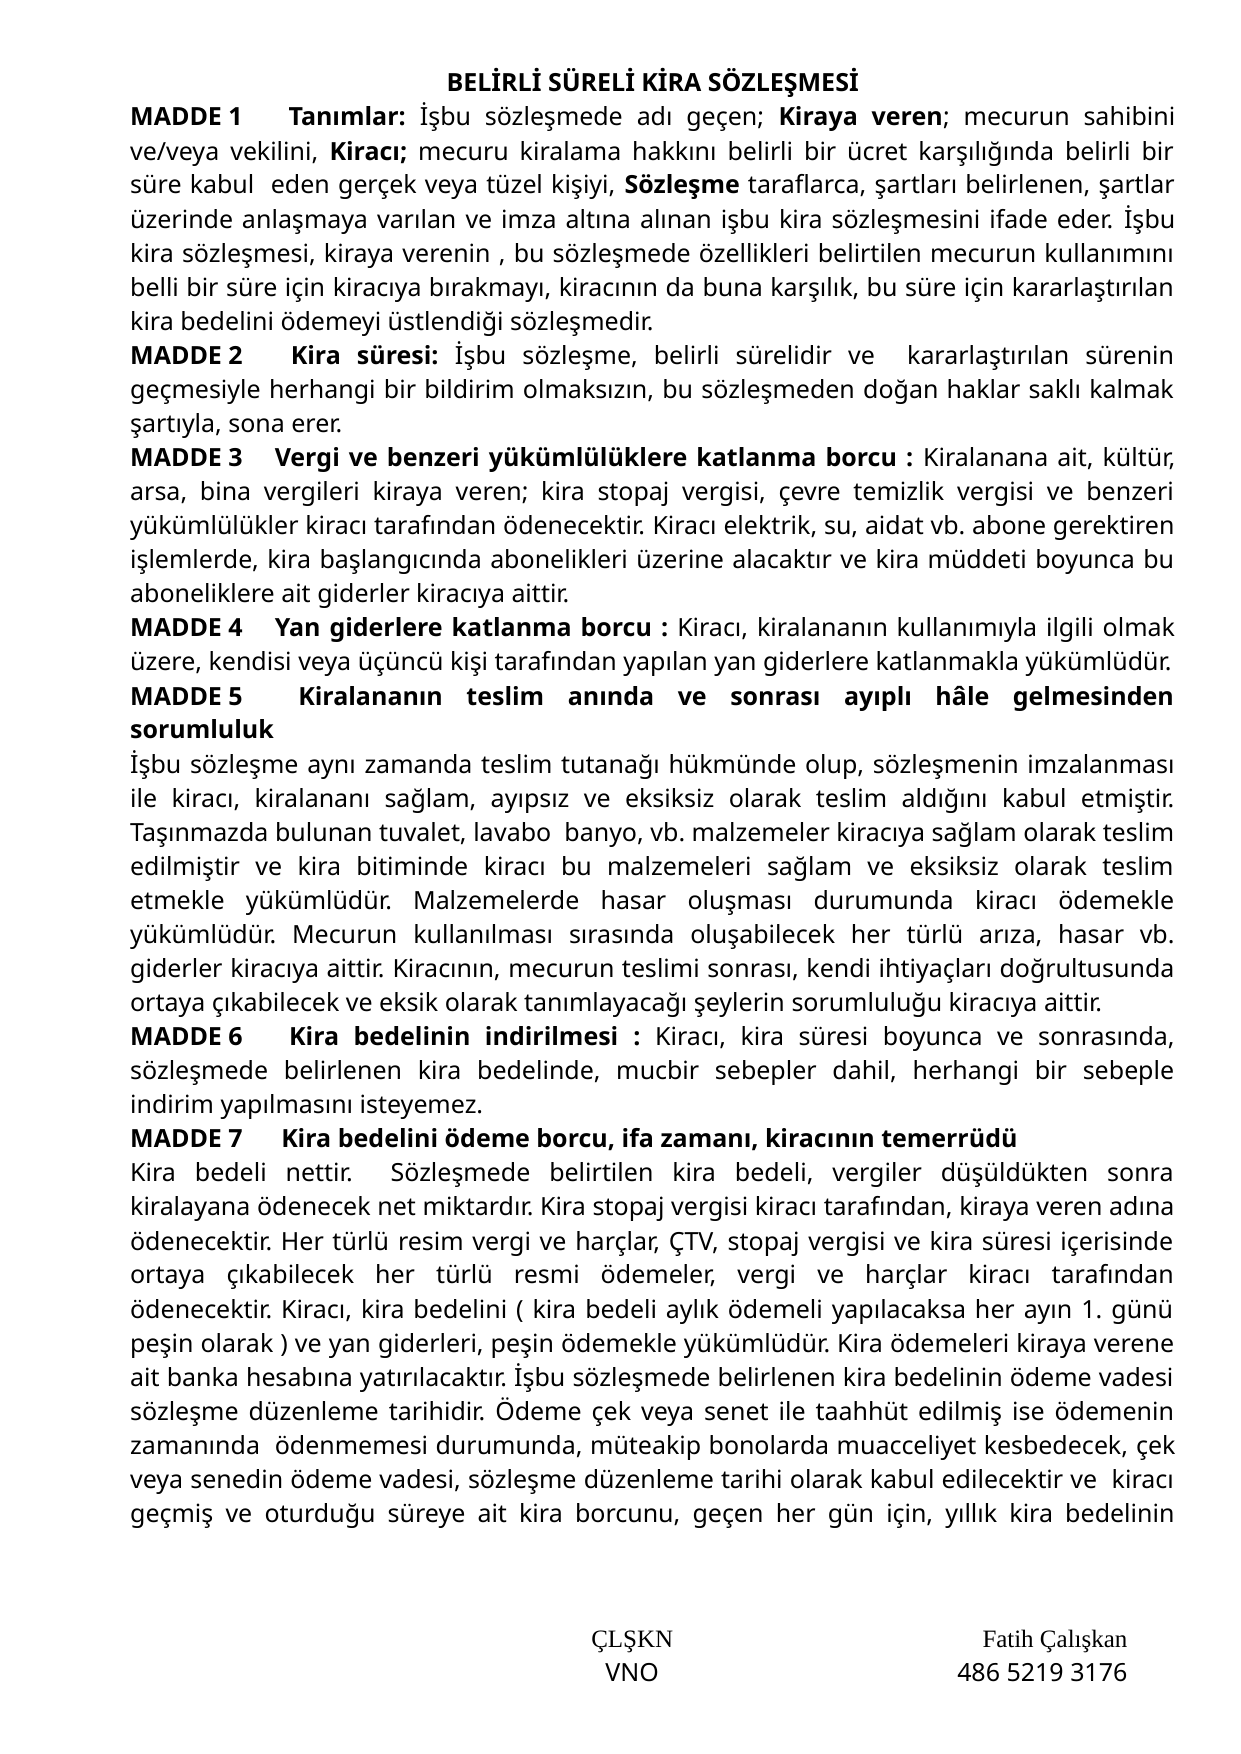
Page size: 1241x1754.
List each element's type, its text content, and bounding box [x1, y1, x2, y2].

text MADDE 3 Vergi ve benzeri yükümlülüklere katlanma borcu : Kiralanana ait, kültür, arsa, bina vergileri kiraya veren; kira stopaj vergisi, çevre temizlik vergisi ve benzeri yükümlülükler kiracı tarafından ödenecektir. Kiracı elektrik, su, aidat vb. abone gerektiren işlemlerde, kira başlangıcında abonelikleri üzerine alacaktır ve kira müddeti boyunca bu aboneliklere ait giderler kiracıya aittir. [130, 440, 1175, 610]
text MADDE 7 Kira bedelini ödeme borcu, ifa zamanı, kiracının temerrüdü [130, 1121, 1175, 1155]
text MADDE 6 Kira bedelinin indirilmesi : Kiracı, kira süresi boyunca ve sonrasında, sözleşmede belirlenen kira bedelinde, mucbir sebepler dahil, herhangi bir sebeple indirim yapılmasını isteyemez. [130, 1019, 1175, 1121]
text MADDE 5 Kiralananın teslim anında ve sonrası ayıplı hâle gelmesinden sorumluluk [130, 678, 1175, 746]
text MADDE 4 Yan giderlere katlanma borcu : Kiracı, kiralananın kullanımıyla ilgili olmak üzere, kendisi veya üçüncü kişi tarafından yapılan yan giderlere katlanmakla yükümlüdür. [130, 610, 1175, 678]
text MADDE 1 Tanımlar: İşbu sözleşmede adı geçen; Kiraya veren; mecurun sahibini ve/veya vekilini, Kiracı; mecuru kiralama hakkını belirli bir ücret karşılığında belirli bir süre kabul eden gerçek veya tüzel kişiyi, Sözleşme taraflarca, şartları belirlenen, şartlar üzerinde anlaşmaya varılan ve imza altına alınan işbu kira sözleşmesini ifade eder. İşbu kira sözleşmesi, kiraya verenin , bu sözleşmede özellikleri belirtilen mecurun kullanımını belli bir süre için kiracıya bırakmayı, kiracının da buna karşılık, bu süre için kararlaştırılan kira bedelini ödemeyi üstlendiği sözleşmedir. [130, 99, 1175, 337]
text BELİRLİ SÜRELİ KİRA SÖZLEŞMESİ [130, 65, 1175, 99]
list Kira bedeli nettir. Sözleşmede belirtilen kira bedeli, vergiler düşüldükten sonra kiralayana ödenecek net miktardır. Kira stopaj vergisi kiracı tarafından, kiraya veren adına ödenecektir. Her türlü resim vergi ve harçlar, ÇTV, stopaj vergisi ve kira süresi içerisinde ortaya çıkabilecek her türlü resmi ödemeler, vergi ve harçlar kiracı tarafından ödenecektir. Kiracı, kira bedelini ( kira bedeli aylık ödemeli yapılacaksa her ayın 1. günü peşin olarak ) ve yan giderleri, peşin ödemekle yükümlüdür. Kira ödemeleri kiraya verene ait banka hesabına yatırılacaktır. İşbu sözleşmede belirlenen kira bedelinin ödeme vadesi sözleşme düzenleme tarihidir. Ödeme çek veya senet ile taahhüt edilmiş ise ödemenin zamanında ödenmemesi durumunda, müteakip bonolarda muacceliyet kesbedecek, çek veya senedin ödeme vadesi, sözleşme düzenleme tarihi olarak kabul edilecektir ve kiracı geçmiş ve oturduğu süreye ait kira borcunu, geçen her gün için, yıllık kira bedelinin [130, 1155, 1175, 1530]
text MADDE 2 Kira süresi: İşbu sözleşme, belirli sürelidir ve kararlaştırılan sürenin geçmesiyle herhangi bir bildirim olmaksızın, bu sözleşmeden doğan haklar saklı kalmak şartıyla, sona erer. [130, 337, 1175, 440]
list İşbu sözleşme aynı zamanda teslim tutanağı hükmünde olup, sözleşmenin imzalanması ile kiracı, kiralananı sağlam, ayıpsız ve eksiksiz olarak teslim aldığını kabul etmiştir. Taşınmazda bulunan tuvalet, lavabo banyo, vb. malzemeler kiracıya sağlam olarak teslim edilmiştir ve kira bitiminde kiracı bu malzemeleri sağlam ve eksiksiz olarak teslim etmekle yükümlüdür. Malzemelerde hasar oluşması durumunda kiracı ödemekle yükümlüdür. Mecurun kullanılması sırasında oluşabilecek her türlü arıza, hasar vb. giderler kiracıya aittir. Kiracının, mecurun teslimi sonrası, kendi ihtiyaçları doğrultusunda ortaya çıkabilecek ve eksik olarak tanımlayacağı şeylerin sorumluluğu kiracıya aittir. [130, 746, 1175, 1019]
